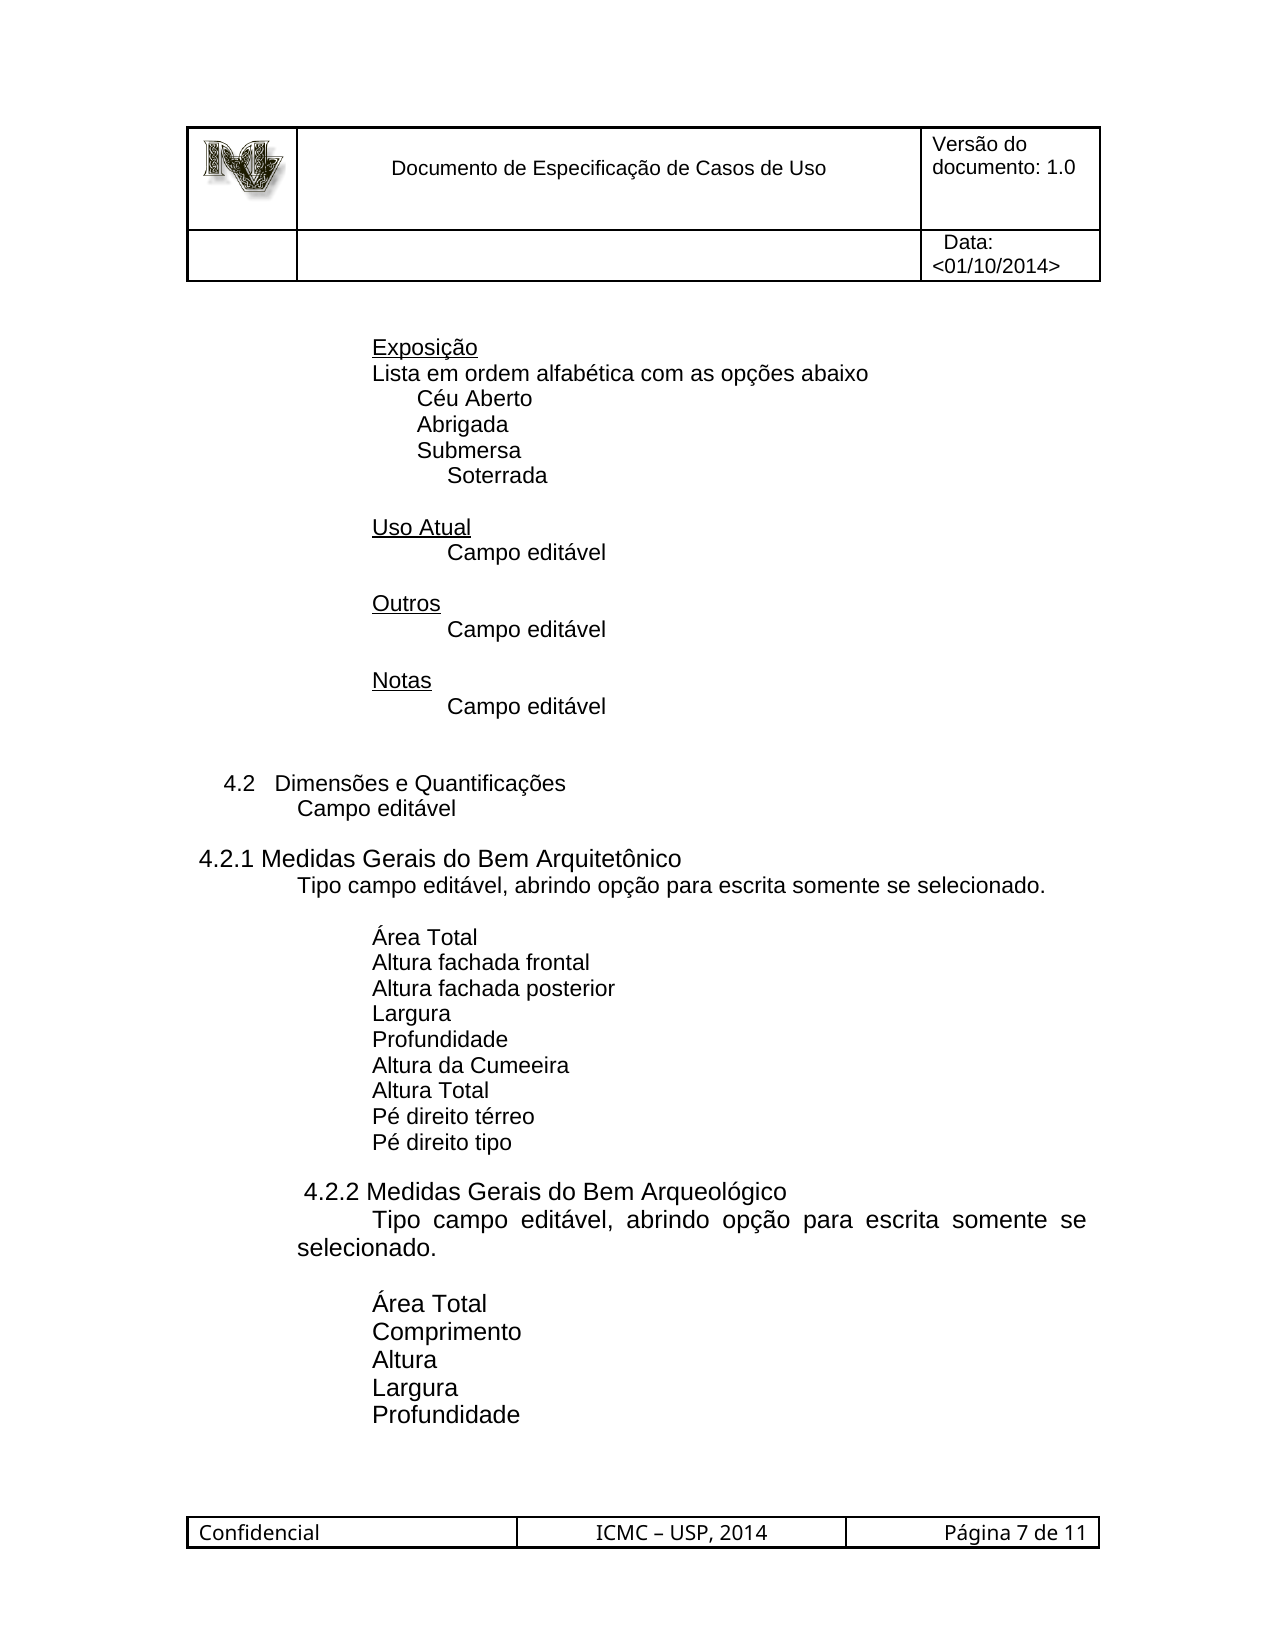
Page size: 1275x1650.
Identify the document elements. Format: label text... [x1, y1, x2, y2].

text Outros [192, 591, 1087, 617]
picture [198, 128, 286, 204]
text Céu Aberto [192, 386, 1087, 412]
text Soterrada [192, 463, 1087, 489]
text 4.2.2 Medidas Gerais do Bem Arqueológico [192, 1178, 1087, 1206]
text Altura da Cumeeira [192, 1052, 1087, 1078]
text Altura fachada frontal [192, 950, 1087, 975]
text Altura fachada posterior [192, 975, 1087, 1001]
text Altura [192, 1346, 1087, 1373]
text Área Total [192, 1290, 1087, 1318]
text Largura [192, 1373, 1087, 1401]
text Pé direito tipo [192, 1129, 1087, 1155]
text Pé direito térreo [192, 1103, 1087, 1129]
text Exposição [192, 335, 1087, 361]
text 4.2 Dimensões e Quantificações [192, 771, 1087, 796]
text Notas [192, 668, 1087, 694]
text Tipo campo editável, abrindo opção para escrita somente se selecionado. [192, 1206, 1087, 1262]
text Tipo campo editável, abrindo opção para escrita somente se selecionado. [192, 873, 1087, 898]
text Campo editável [192, 694, 1087, 719]
text Área Total [192, 924, 1087, 950]
text 4.2.1 Medidas Gerais do Bem Arquitetônico [192, 845, 1087, 873]
text Campo editável [192, 796, 1087, 822]
text Campo editável [192, 617, 1087, 642]
text Lista em ordem alfabética com as opções abaixo [192, 361, 1087, 386]
text Altura Total [192, 1078, 1087, 1103]
text Submersa [192, 437, 1087, 463]
text Profundidade [192, 1401, 1087, 1429]
text Abrigada [192, 412, 1087, 437]
text Comprimento [192, 1318, 1087, 1346]
text Largura [192, 1001, 1087, 1027]
text Campo editável [192, 540, 1087, 566]
text Uso Atual [192, 514, 1087, 540]
text Profundidade [192, 1027, 1087, 1052]
